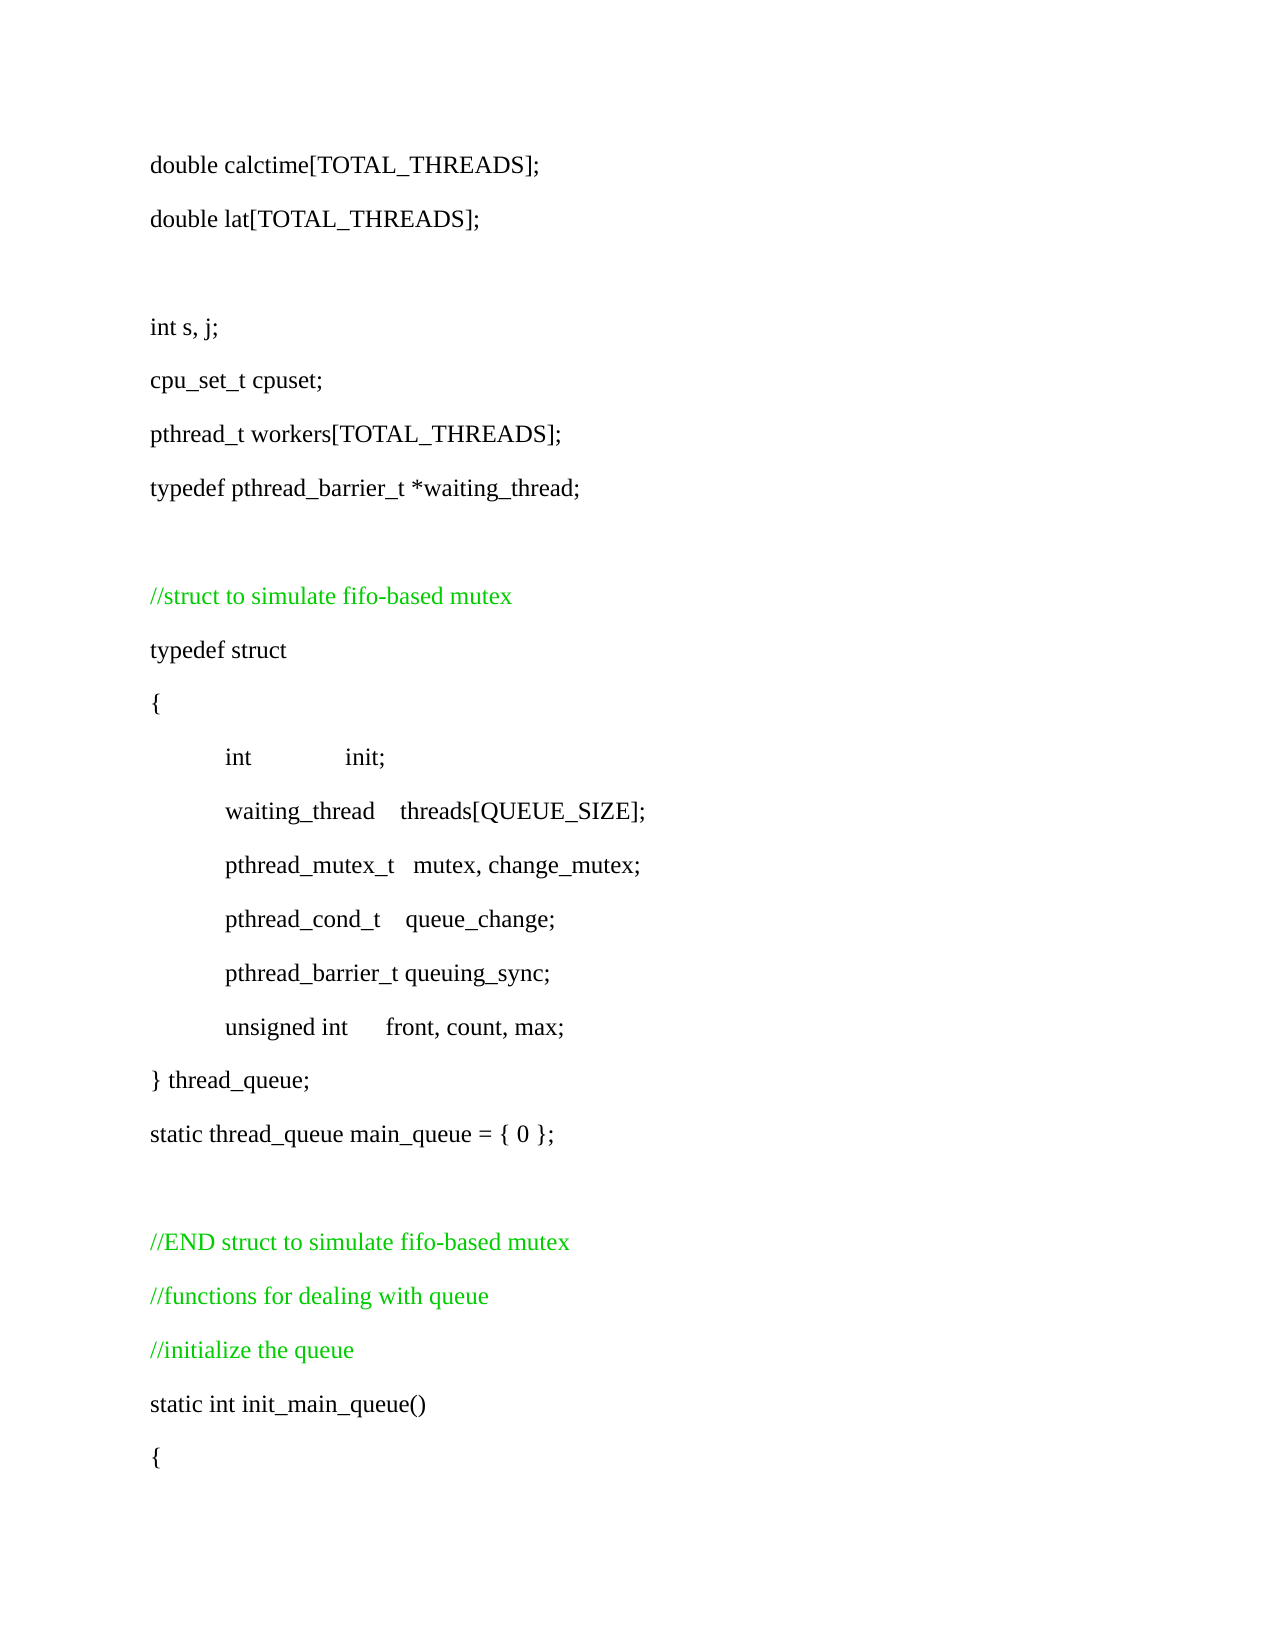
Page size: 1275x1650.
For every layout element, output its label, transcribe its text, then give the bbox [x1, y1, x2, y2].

text static thread_queue main_queue = { 0 }; [150, 1119, 1125, 1148]
text waiting_thread threads[QUEUE_SIZE]; [150, 796, 1125, 825]
text //struct to simulate fifo-based mutex [150, 581, 1125, 609]
text pthread_barrier_t queuing_sync; [150, 958, 1125, 987]
text typedef pthread_barrier_t *waiting_thread; [150, 473, 1125, 502]
text //END struct to simulate fifo-based mutex [150, 1227, 1125, 1256]
text } thread_queue; [150, 1066, 1125, 1094]
text { [150, 688, 1125, 717]
text //initialize the queue [150, 1335, 1125, 1363]
text double calctime[TOTAL_THREADS]; [150, 150, 1125, 179]
text int s, j; [150, 312, 1125, 340]
text static int init_main_queue() [150, 1389, 1125, 1417]
text cpu_set_t cpuset; [150, 365, 1125, 394]
text int init; [150, 742, 1125, 771]
text pthread_t workers[TOTAL_THREADS]; [150, 419, 1125, 448]
text typedef struct [150, 635, 1125, 663]
text unsigned int front, count, max; [150, 1012, 1125, 1040]
text { [150, 1442, 1125, 1471]
text double lat[TOTAL_THREADS]; [150, 204, 1125, 233]
text //functions for dealing with queue [150, 1281, 1125, 1310]
text pthread_cond_t queue_change; [150, 904, 1125, 933]
text pthread_mutex_t mutex, change_mutex; [150, 850, 1125, 879]
